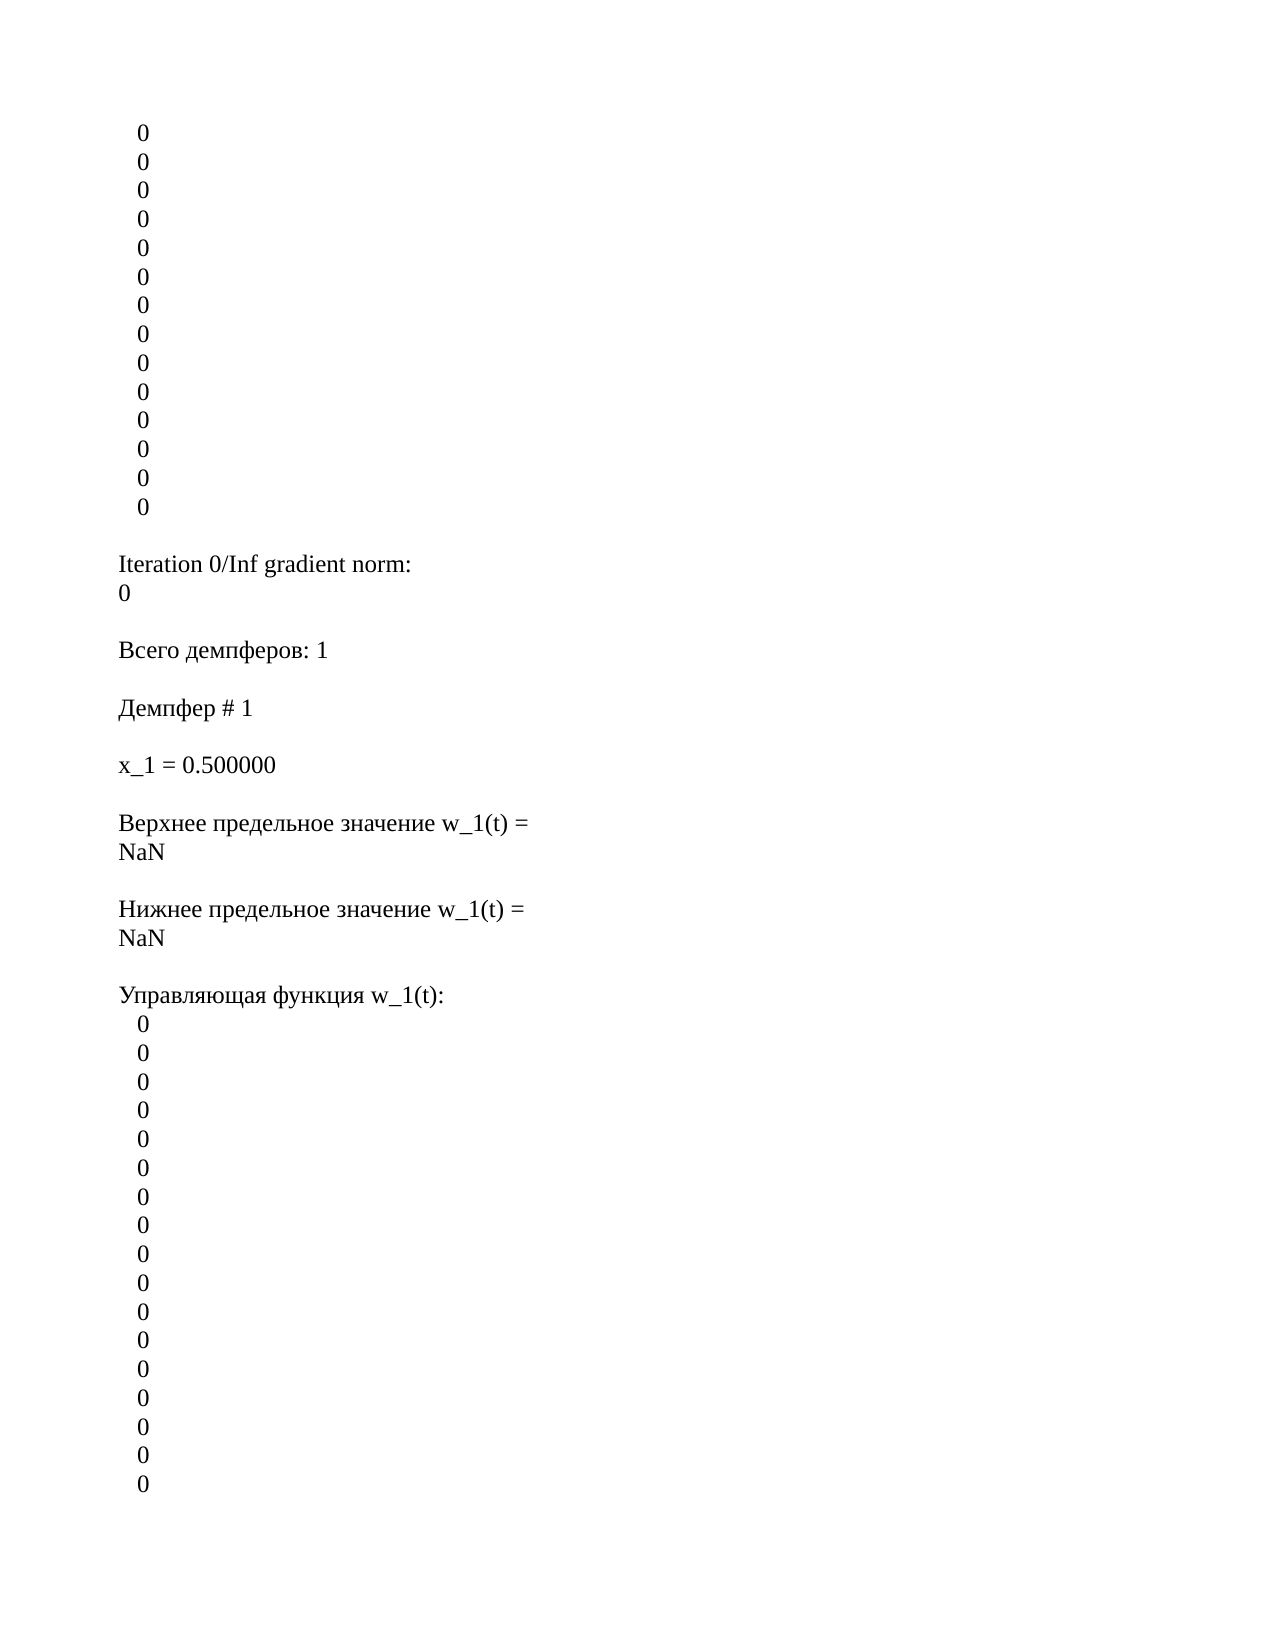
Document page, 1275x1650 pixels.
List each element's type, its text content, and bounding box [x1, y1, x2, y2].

text NaN [118, 837, 1157, 866]
text 0 [118, 1009, 1157, 1038]
text 0 [118, 118, 1157, 147]
text 0 [118, 147, 1157, 176]
text Нижнее предельное значение w_1(t) = [118, 894, 1157, 923]
text 0 [118, 1268, 1157, 1297]
text NaN [118, 923, 1157, 952]
text 0 [118, 319, 1157, 348]
text 0 [118, 1326, 1157, 1354]
text 0 [118, 1383, 1157, 1412]
text 0 [118, 406, 1157, 434]
text 0 [118, 1182, 1157, 1211]
text 0 [118, 1067, 1157, 1096]
text 0 [118, 204, 1157, 233]
text 0 [118, 1239, 1157, 1268]
text 0 [118, 1096, 1157, 1124]
text Управляющая функция w_1(t): [118, 981, 1157, 1009]
text 0 [118, 377, 1157, 406]
text Iteration 0/Inf gradient norm: [118, 549, 1157, 578]
text 0 [118, 463, 1157, 492]
text x_1 = 0.500000 [118, 751, 1157, 779]
text 0 [118, 434, 1157, 463]
text Верхнее предельное значение w_1(t) = [118, 808, 1157, 837]
text 0 [118, 1354, 1157, 1383]
text 0 [118, 262, 1157, 291]
text 0 [118, 233, 1157, 262]
text 0 [118, 1412, 1157, 1441]
text Демпфер # 1 [118, 693, 1157, 722]
text 0 [118, 578, 1157, 607]
text 0 [118, 1153, 1157, 1182]
text 0 [118, 492, 1157, 521]
text 0 [118, 348, 1157, 377]
text 0 [118, 1211, 1157, 1239]
text 0 [118, 1124, 1157, 1153]
text 0 [118, 1469, 1157, 1498]
text 0 [118, 176, 1157, 204]
text 0 [118, 1441, 1157, 1469]
text 0 [118, 1038, 1157, 1067]
text 0 [118, 291, 1157, 319]
text Всего демпферов: 1 [118, 636, 1157, 664]
text 0 [118, 1297, 1157, 1326]
